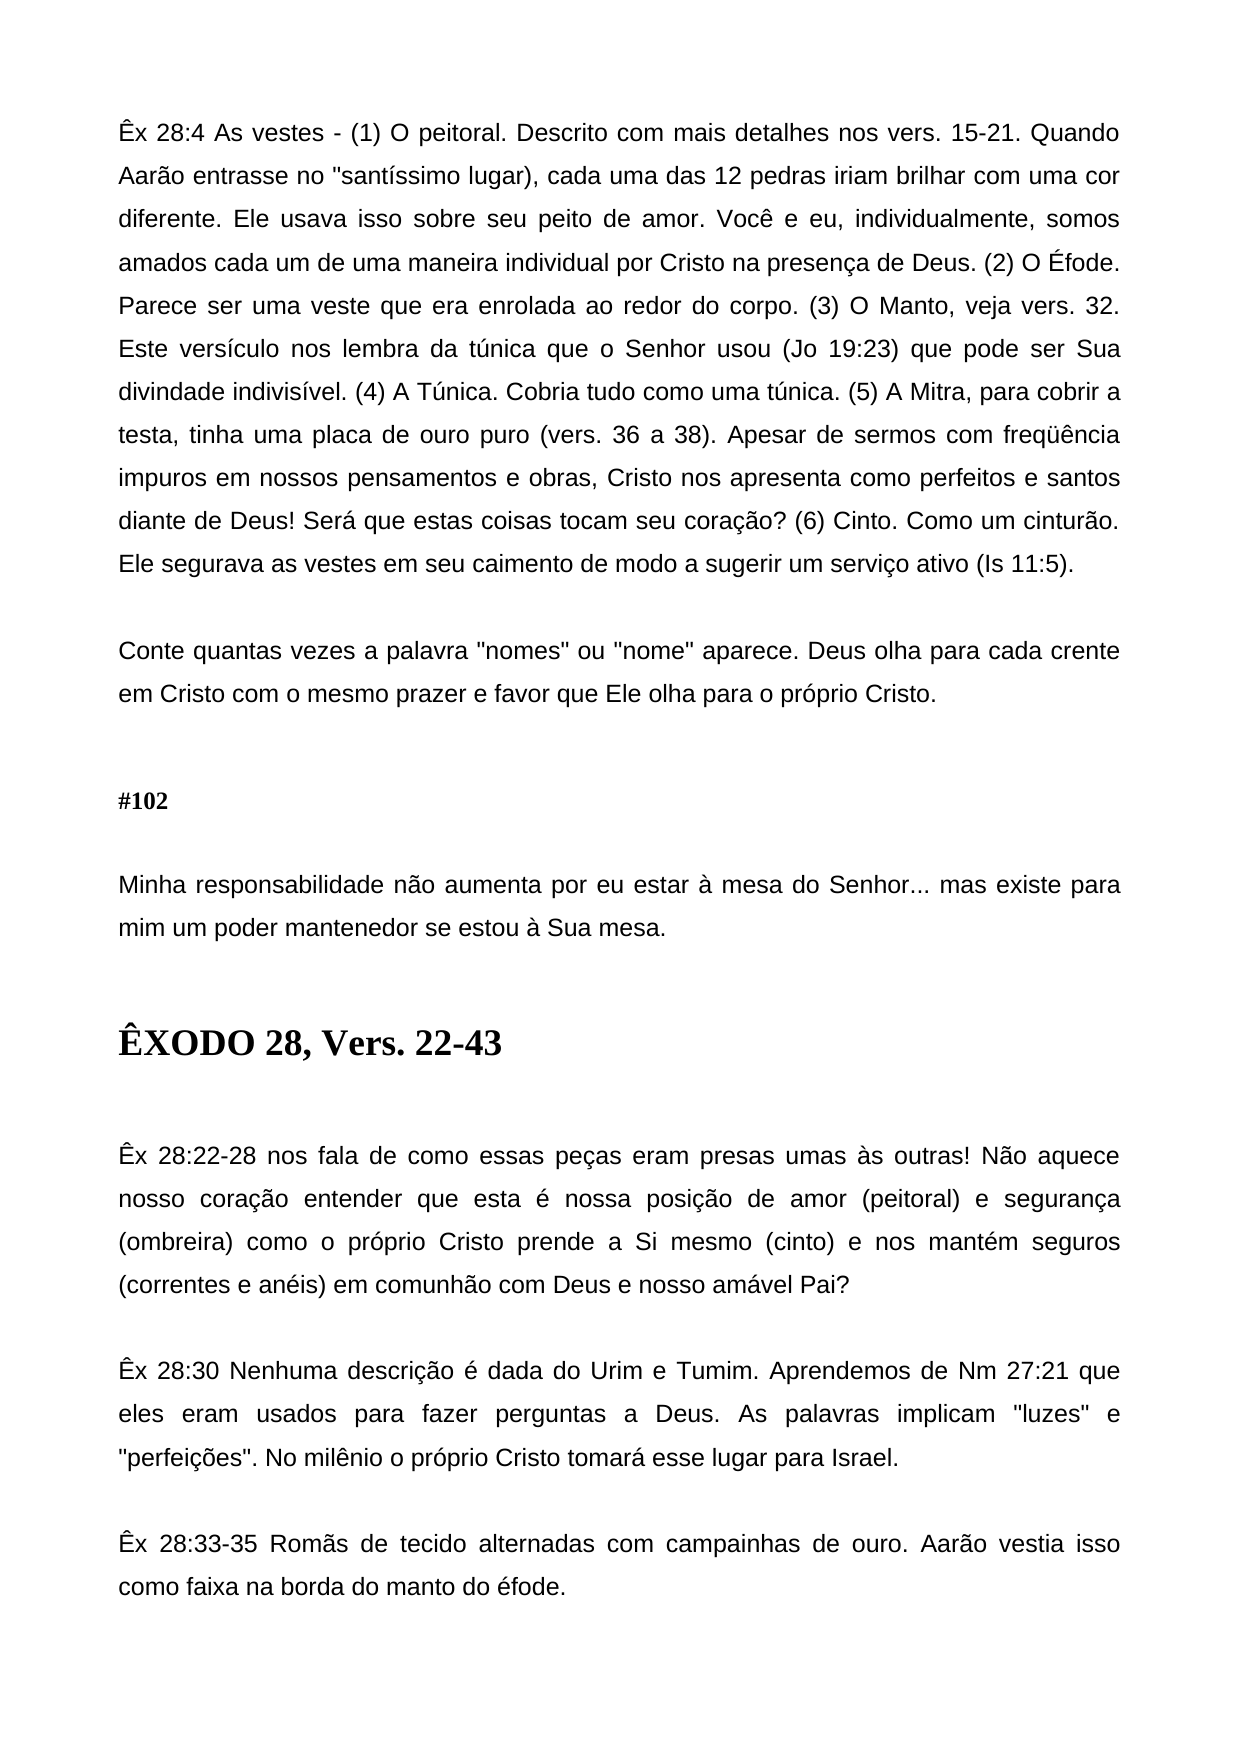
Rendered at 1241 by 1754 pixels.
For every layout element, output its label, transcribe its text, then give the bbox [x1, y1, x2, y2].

subtitle #102 [118, 786, 1122, 814]
text Êx 28:33-35 Romãs de tecido alternadas com campainhas de ouro. Aarão vestia isso como faixa na borda do manto do éfode. [118, 1529, 1122, 1601]
text Êx 28:4 As vestes - (1) O peitoral. Descrito com mais detalhes nos vers. 15-21. Quando Aarão entrasse no "santíssimo lugar), cada uma das 12 pedras iriam brilhar com uma cor diferente. Ele usava isso sobre seu peito de amor. Você e eu, individualmente, somos amados cada um de uma maneira individual por Cristo na presença de Deus. (2) O Éfode. Parece ser uma veste que era enrolada ao redor do corpo. (3) O Manto, veja vers. 32. Este versículo nos lembra da túnica que o Senhor usou (Jo 19:23) que pode ser Sua divindade indivisível. (4) A Túnica. Cobria tudo como uma túnica. (5) A Mitra, para cobrir a testa, tinha uma placa de ouro puro (vers. 36 a 38). Apesar de sermos com freqüência impuros em nossos pensamentos e obras, Cristo nos apresenta como perfeitos e santos diante de Deus! Será que estas coisas tocam seu coração? (6) Cinto. Como um cinturão. Ele segurava as vestes em seu caimento de modo a sugerir um serviço ativo (Is 11:5). [118, 118, 1122, 578]
subtitle ÊXODO 28, Vers. 22-43 [118, 1020, 1122, 1063]
text Conte quantas vezes a palavra "nomes" ou "nome" aparece. Deus olha para cada crente em Cristo com o mesmo prazer e favor que Ele olha para o próprio Cristo. [118, 636, 1122, 707]
text Êx 28:22-28 nos fala de como essas peças eram presas umas às outras! Não aquece nosso coração entender que esta é nossa posição de amor (peitoral) e segurança (ombreira) como o próprio Cristo prende a Si mesmo (cinto) e nos mantém seguros (correntes e anéis) em comunhão com Deus e nosso amável Pai? [118, 1141, 1122, 1299]
text Minha responsabilidade não aumenta por eu estar à mesa do Senhor... mas existe para mim um poder mantenedor se estou à Sua mesa. [118, 870, 1122, 942]
text Êx 28:30 Nenhuma descrição é dada do Urim e Tumim. Aprendemos de Nm 27:21 que eles eram usados para fazer perguntas a Deus. As palavras implicam "luzes" e "perfeições". No milênio o próprio Cristo tomará esse lugar para Israel. [118, 1356, 1122, 1471]
